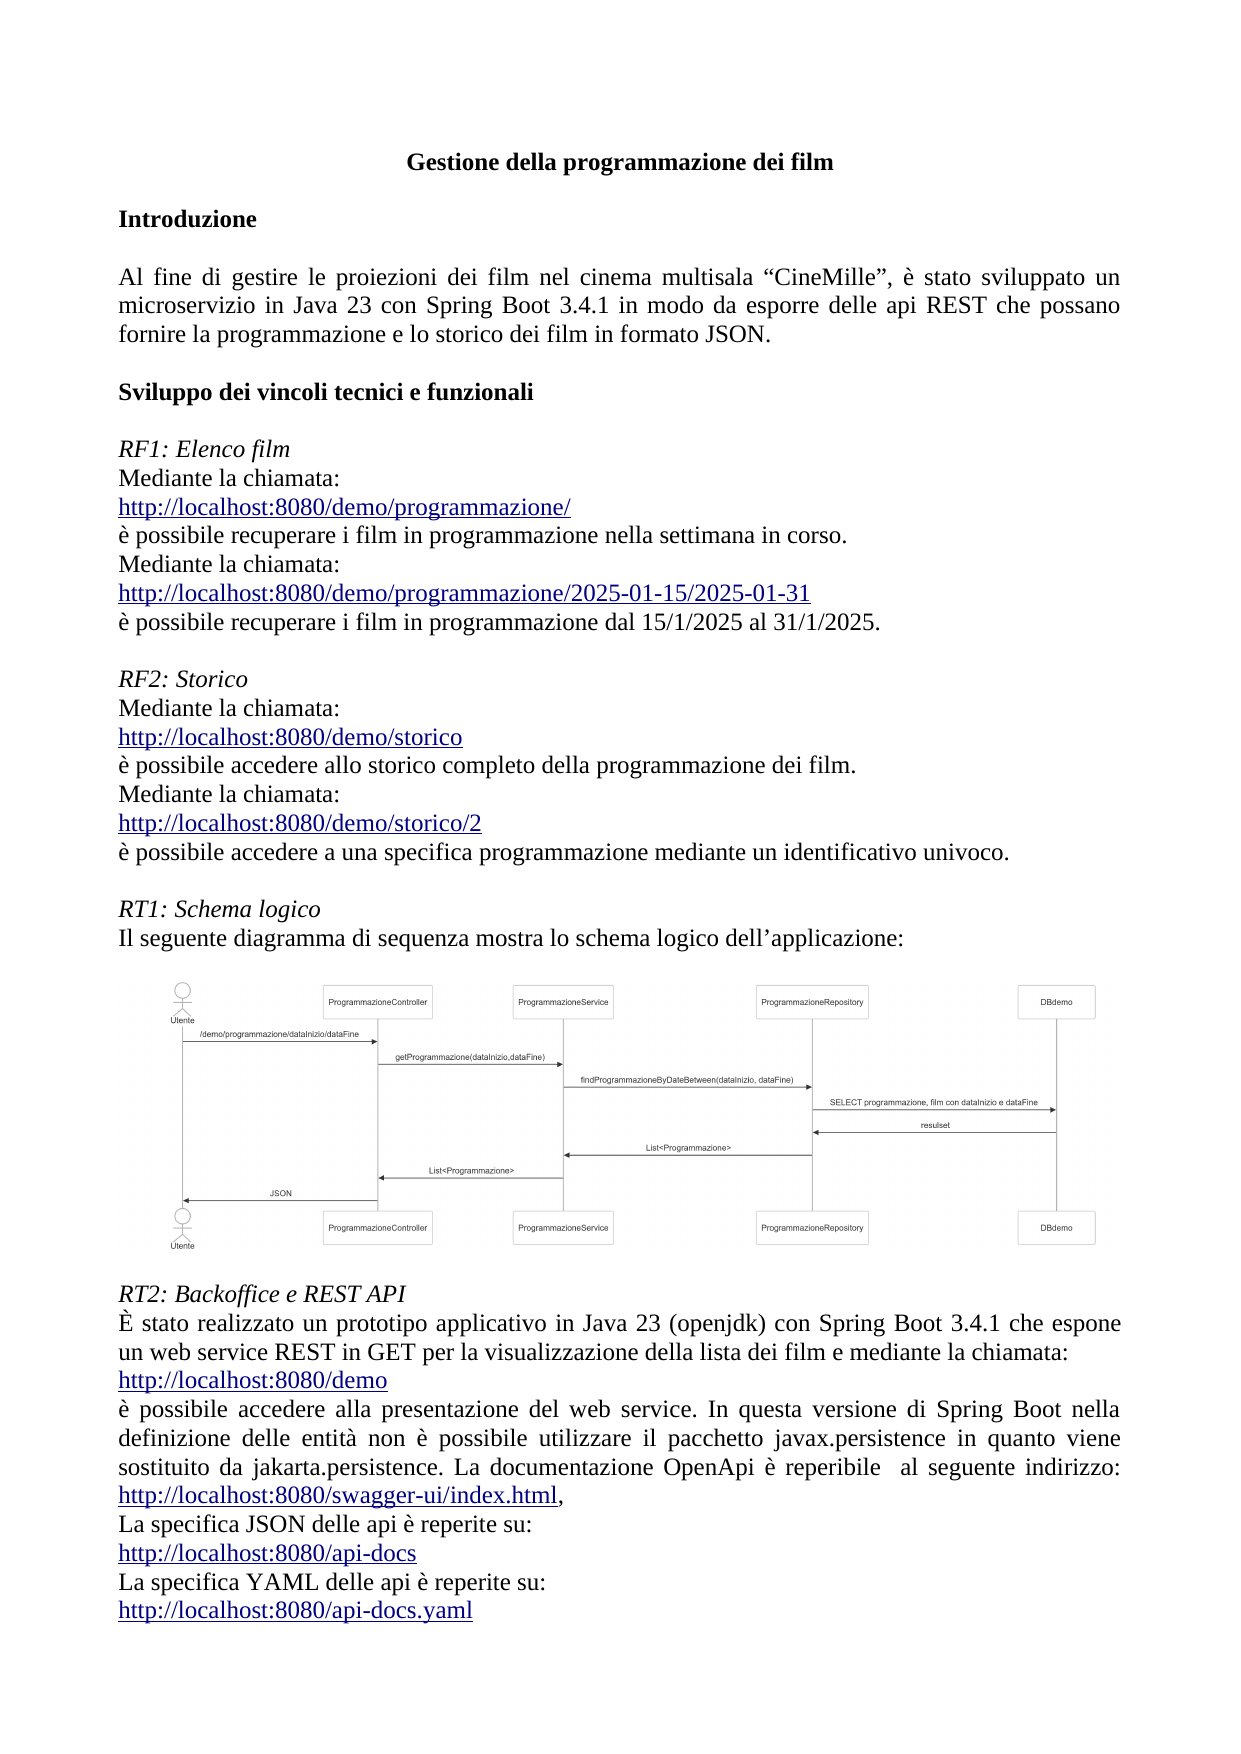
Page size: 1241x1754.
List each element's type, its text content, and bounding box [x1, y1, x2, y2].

text è possibile accedere alla presentazione del web service. In questa versione di Spring Boot nella definizione delle entità non è possibile utilizzare il pacchetto javax.persistence in quanto viene sostituito da jakarta.persistence. La documentazione OpenApi è reperibile al seguente indirizzo: http://localhost:8080/swagger-ui/index.html, [118, 1394, 1122, 1509]
text è possibile accedere a una specifica programmazione mediante un identificativo univoco. [118, 837, 1122, 866]
text Sviluppo dei vincoli tecnici e funzionali [118, 377, 1122, 406]
text http://localhost:8080/demo [118, 1366, 1122, 1394]
text Mediante la chiamata: [118, 693, 1122, 722]
text Mediante la chiamata: [118, 463, 1122, 492]
text RF1: Elenco film [118, 434, 1122, 463]
text La specifica YAML delle api è reperite su: [118, 1567, 1122, 1596]
text Mediante la chiamata: [118, 549, 1122, 578]
text Introduzione [118, 204, 1122, 233]
text http://localhost:8080/demo/storico [118, 722, 1122, 751]
text La specifica JSON delle api è reperite su: [118, 1509, 1122, 1538]
text Al fine di gestire le proiezioni dei film nel cinema multisala “CineMille”, è stato sviluppato un microservizio in Java 23 con Spring Boot 3.4.1 in modo da esporre delle api REST che possano fornire la programmazione e lo storico dei film in formato JSON. [118, 262, 1122, 348]
text Mediante la chiamata: [118, 779, 1122, 808]
text http://localhost:8080/demo/programmazione/2025-01-15/2025-01-31 [118, 578, 1122, 607]
text è possibile accedere allo storico completo della programmazione dei film. [118, 751, 1122, 779]
text http://localhost:8080/api-docs.yaml [118, 1596, 1122, 1624]
text Gestione della programmazione dei film [118, 147, 1122, 176]
text RT1: Schema logico [118, 894, 1122, 923]
text È stato realizzato un prototipo applicativo in Java 23 (openjdk) con Spring Boot 3.4.1 che espone un web service REST in GET per la visualizzazione della lista dei film e mediante la chiamata: [118, 1308, 1122, 1366]
picture [118, 980, 1123, 1251]
text Il seguente diagramma di sequenza mostra lo schema logico dell’applicazione: [118, 923, 1122, 952]
text RF2: Storico [118, 664, 1122, 693]
text RT2: Backoffice e REST API [118, 1279, 1122, 1308]
text è possibile recuperare i film in programmazione nella settimana in corso. [118, 521, 1122, 549]
text http://localhost:8080/demo/programmazione/ [118, 492, 1122, 521]
text http://localhost:8080/api-docs [118, 1538, 1122, 1567]
text http://localhost:8080/demo/storico/2 [118, 808, 1122, 837]
text è possibile recuperare i film in programmazione dal 15/1/2025 al 31/1/2025. [118, 607, 1122, 636]
